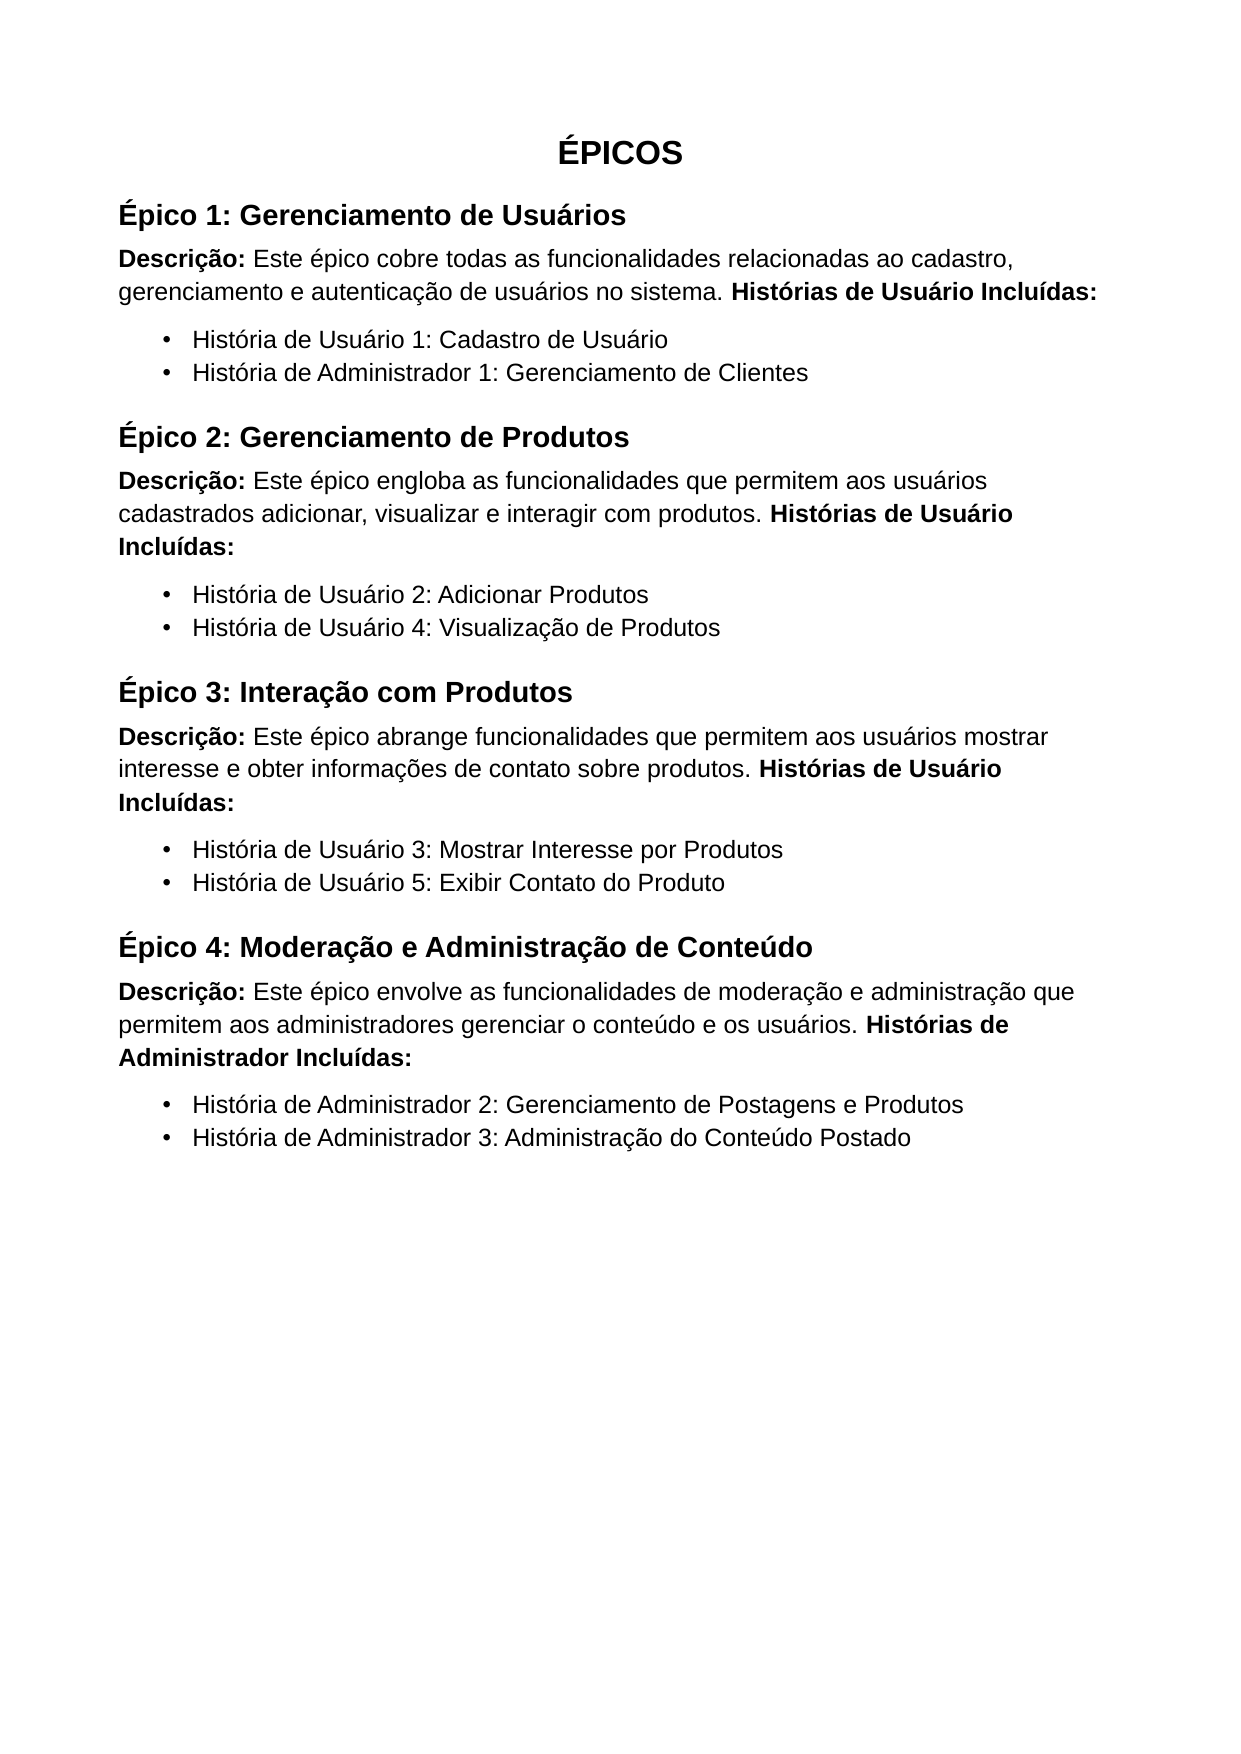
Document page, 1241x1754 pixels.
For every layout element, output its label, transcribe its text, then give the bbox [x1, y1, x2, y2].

list História de Administrador 3: Administração do Conteúdo Postado [162, 1123, 1122, 1152]
subtitle Épico 3: Interação com Produtos [118, 675, 1122, 709]
list História de Usuário 5: Exibir Contato do Produto [162, 868, 1122, 897]
list História de Usuário 2: Adicionar Produtos [162, 580, 1122, 609]
list História de Administrador 2: Gerenciamento de Postagens e Produtos [162, 1090, 1122, 1119]
list História de Usuário 3: Mostrar Interesse por Produtos [162, 835, 1122, 864]
list História de Usuário 4: Visualização de Produtos [162, 613, 1122, 642]
subtitle Épico 1: Gerenciamento de Usuários [118, 198, 1122, 232]
subtitle ÉPICOS [118, 133, 1122, 171]
subtitle Épico 4: Moderação e Administração de Conteúdo [118, 931, 1122, 964]
list História de Usuário 1: Cadastro de Usuário [162, 325, 1122, 354]
subtitle Épico 2: Gerenciamento de Produtos [118, 420, 1122, 454]
text Descrição: Este épico cobre todas as funcionalidades relacionadas ao cadastro, gerenciamento e autenticação de usuários no sistema. Histórias de Usuário Incluídas: [118, 244, 1122, 306]
text Descrição: Este épico engloba as funcionalidades que permitem aos usuários cadastrados adicionar, visualizar e interagir com produtos. Histórias de Usuário Incluídas: [118, 466, 1122, 561]
text Descrição: Este épico envolve as funcionalidades de moderação e administração que permitem aos administradores gerenciar o conteúdo e os usuários. Histórias de Administrador Incluídas: [118, 977, 1122, 1071]
text Descrição: Este épico abrange funcionalidades que permitem aos usuários mostrar interesse e obter informações de contato sobre produtos. Histórias de Usuário Incluídas: [118, 721, 1122, 816]
list História de Administrador 1: Gerenciamento de Clientes [162, 358, 1122, 387]
